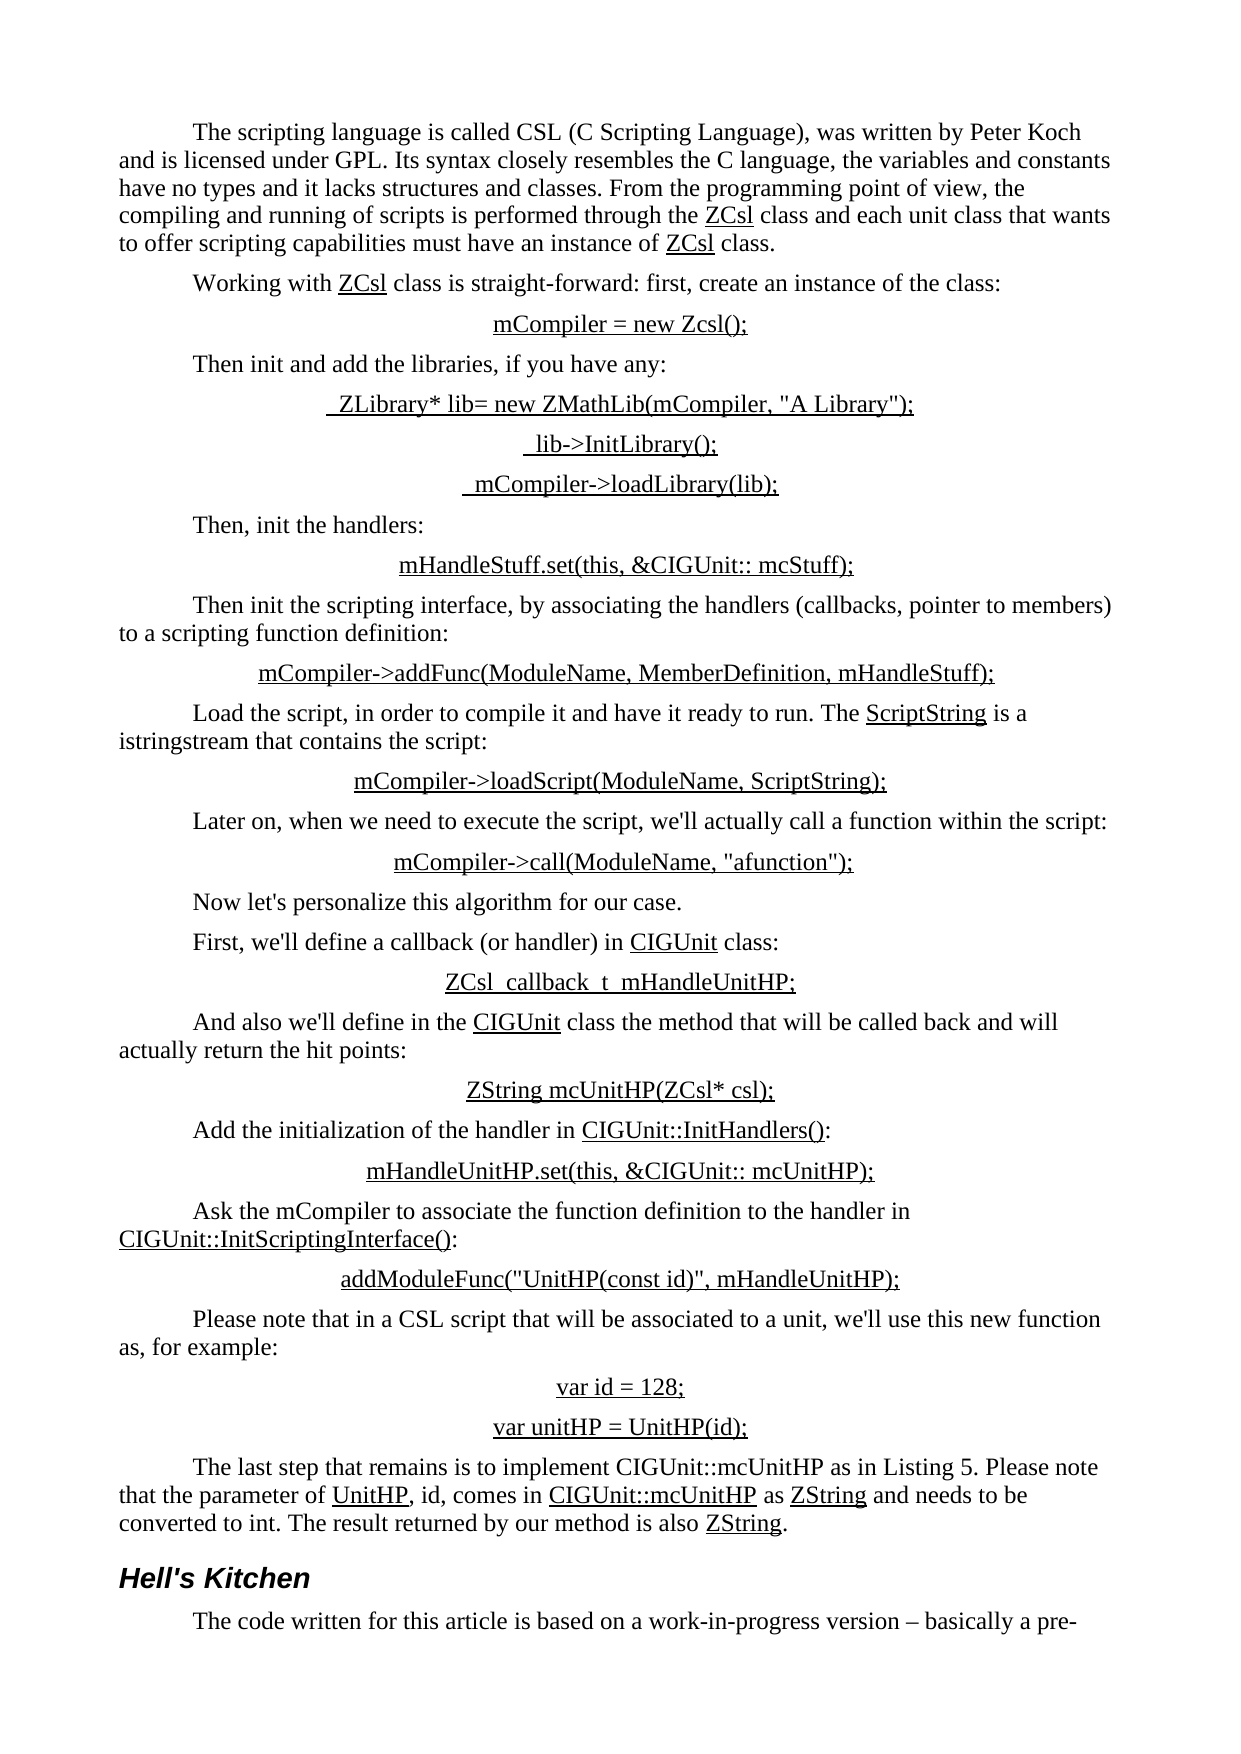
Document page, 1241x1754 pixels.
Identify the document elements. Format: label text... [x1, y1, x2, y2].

text The last step that remains is to implement CIGUnit::mcUnitHP as in Listing 5. Please note that the parameter of UnitHP, id, comes in CIGUnit::mcUnitHP as ZString and needs to be converted to int. The result returned by our method is also ZString. [118, 1453, 1122, 1537]
text mHandleStuff.set(this, &CIGUnit:: mcStuff); [118, 551, 1122, 579]
text Load the script, in order to compile it and have it ready to run. The ScriptString is a istringstream that contains the script: [118, 699, 1122, 755]
text ZLibrary* lib= new ZMathLib(mCompiler, "A Library"); [118, 390, 1122, 418]
text Then, init the handlers: [118, 511, 1122, 538]
text Now let's personalize this algorithm for our case. [118, 888, 1122, 916]
text First, we'll define a callback (or handler) in CIGUnit class: [118, 928, 1122, 956]
text Working with ZCsl class is straight-forward: first, create an instance of the class: [118, 269, 1122, 297]
text Ask the mCompiler to associate the function definition to the handler in CIGUnit::InitScriptingInterface(): [118, 1197, 1122, 1252]
text mCompiler->loadScript(ModuleName, ScriptString); [118, 767, 1122, 795]
text lib->InitLibrary(); [118, 430, 1122, 458]
text The scripting language is called CSL (C Scripting Language), was written by Peter Koch and is licensed under GPL. Its syntax closely resembles the C language, the variables and constants have no types and it lacks structures and classes. From the programming point of view, the compiling and running of scripts is performed through the ZCsl class and each unit class that wants to offer scripting capabilities must have an instance of ZCsl class. [118, 118, 1122, 257]
text var id = 128; [118, 1373, 1122, 1401]
text mCompiler->addFunc(ModuleName, MemberDefinition, mHandleStuff); [118, 659, 1122, 687]
text ZCsl_callback_t mHandleUnitHP; [118, 968, 1122, 996]
text mHandleUnitHP.set(this, &CIGUnit:: mcUnitHP); [118, 1157, 1122, 1184]
text Then init and add the libraries, if you have any: [118, 350, 1122, 378]
text addModuleFunc("UnitHP(const id)", mHandleUnitHP); [118, 1265, 1122, 1293]
text Add the initialization of the handler in CIGUnit::InitHandlers(): [118, 1117, 1122, 1144]
text The code written for this article is based on a work-in-progress version – basically a pre- [118, 1607, 1122, 1634]
text Then init the scripting interface, by associating the handlers (callbacks, pointer to members) to a scripting function definition: [118, 591, 1122, 647]
text ZString mcUnitHP(ZCsl* csl); [118, 1076, 1122, 1104]
text var unitHP = UnitHP(id); [118, 1413, 1122, 1441]
text mCompiler->loadLibrary(lib); [118, 471, 1122, 498]
subtitle Hell's Kitchen [118, 1562, 1122, 1594]
text mCompiler->call(ModuleName, "afunction"); [118, 848, 1122, 875]
text Later on, when we need to execute the script, we'll actually call a function within the script: [118, 807, 1122, 835]
text Please note that in a CSL script that will be associated to a unit, we'll use this new function as, for example: [118, 1305, 1122, 1361]
text And also we'll define in the CIGUnit class the method that will be called back and will actually return the hit points: [118, 1008, 1122, 1064]
text mCompiler = new Zcsl(); [118, 310, 1122, 337]
